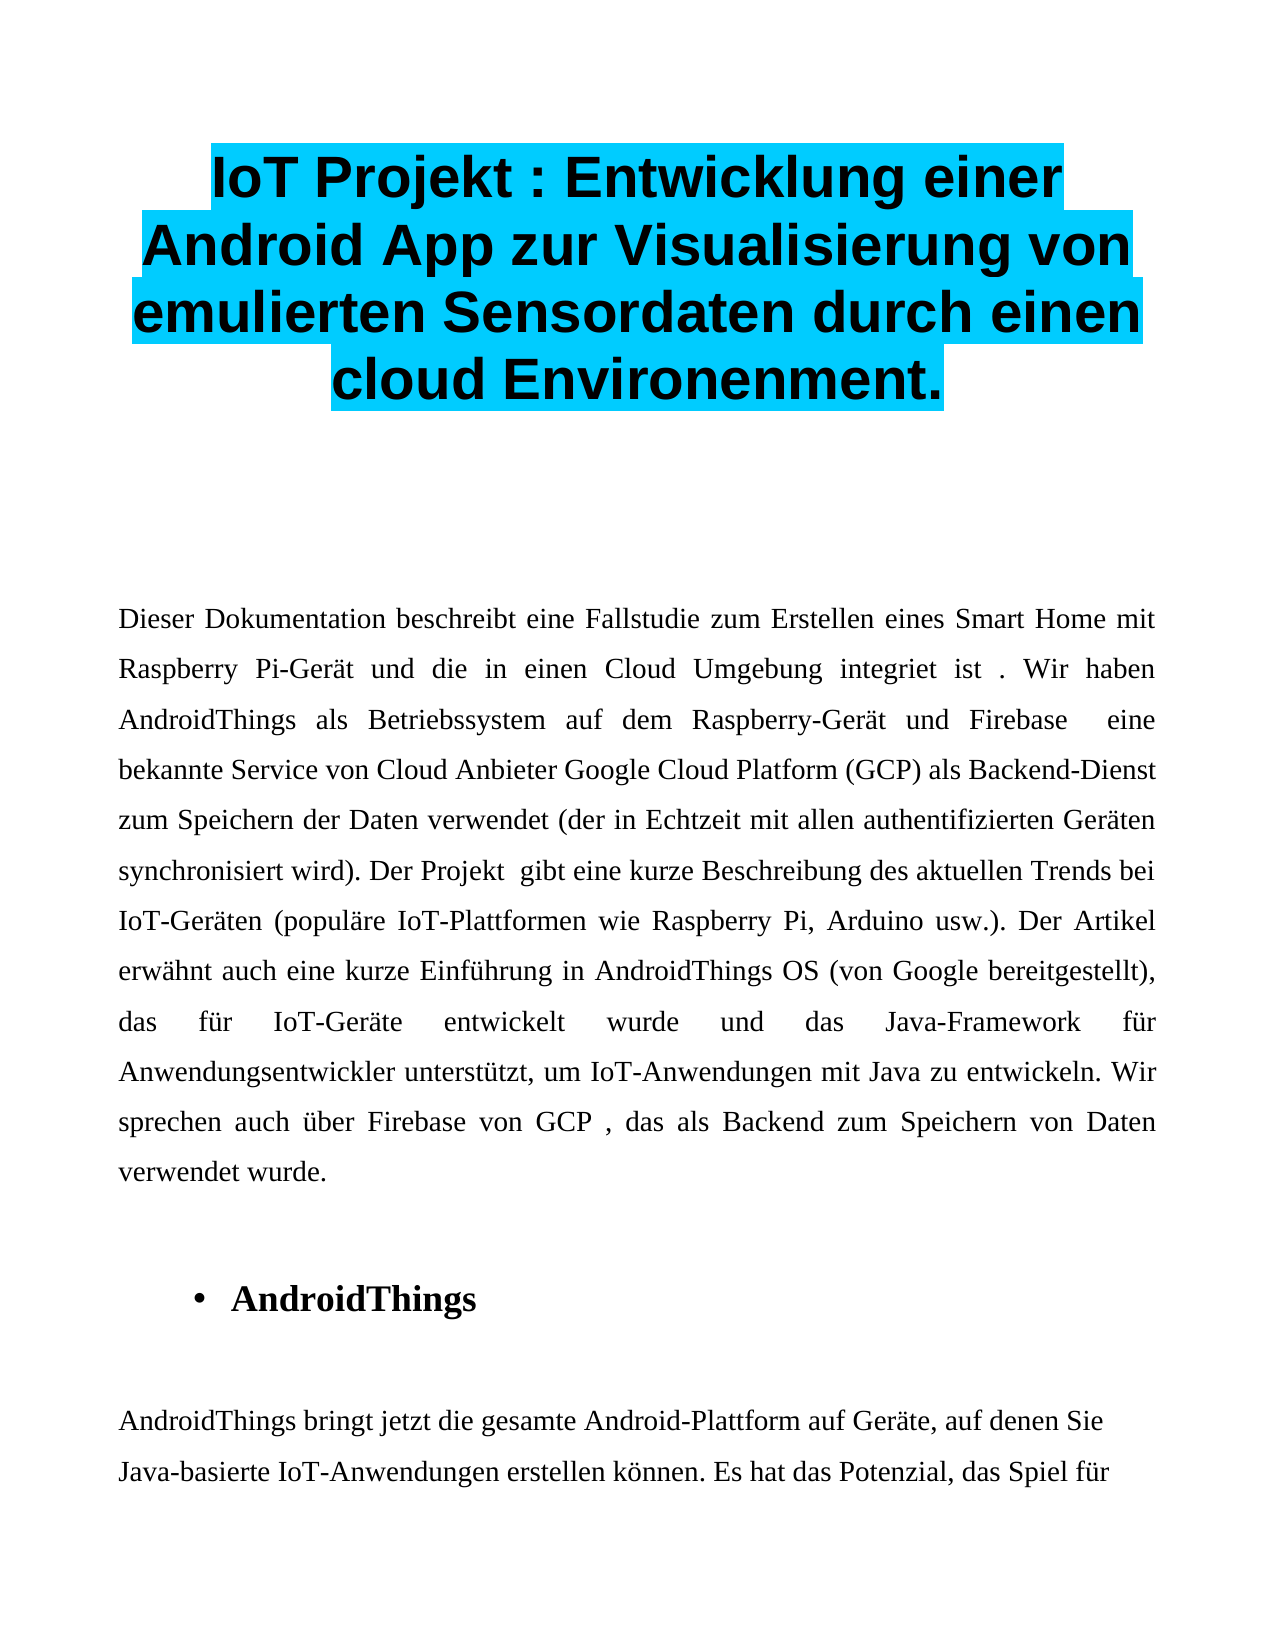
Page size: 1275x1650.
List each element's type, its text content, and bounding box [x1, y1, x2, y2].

title IoT Projekt : Entwicklung einer Android App zur Visualisierung von emulierten Sensordaten durch einen cloud Environenment. [118, 143, 1157, 411]
subtitle AndroidThings [193, 1276, 1157, 1319]
text Dieser Dokumentation beschreibt eine Fallstudie zum Erstellen eines Smart Home mit Raspberry Pi-Gerät und die in einen Cloud Umgebung integriet ist . Wir haben AndroidThings als Betriebssystem auf dem Raspberry-Gerät und Firebase eine bekannte Service von Cloud Anbieter Google Cloud Platform (GCP) als Backend-Dienst zum Speichern der Daten verwendet (der in Echtzeit mit allen authentifizierten Geräten synchronisiert wird). Der Projekt gibt eine kurze Beschreibung des aktuellen Trends bei IoT-Geräten (populäre IoT-Plattformen wie Raspberry Pi, Arduino usw.). Der Artikel erwähnt auch eine kurze Einführung in AndroidThings OS (von Google bereitgestellt), das für IoT-Geräte entwickelt wurde und das Java-Framework für Anwendungsentwickler unterstützt, um IoT-Anwendungen mit Java zu entwickeln. Wir sprechen auch über Firebase von GCP , das als Backend zum Speichern von Daten verwendet wurde. [118, 601, 1157, 1188]
text AndroidThings bringt jetzt die gesamte Android-Plattform auf Geräte, auf denen Sie Java-basierte IoT-Anwendungen erstellen können. Es hat das Potenzial, das Spiel für [118, 1403, 1157, 1487]
